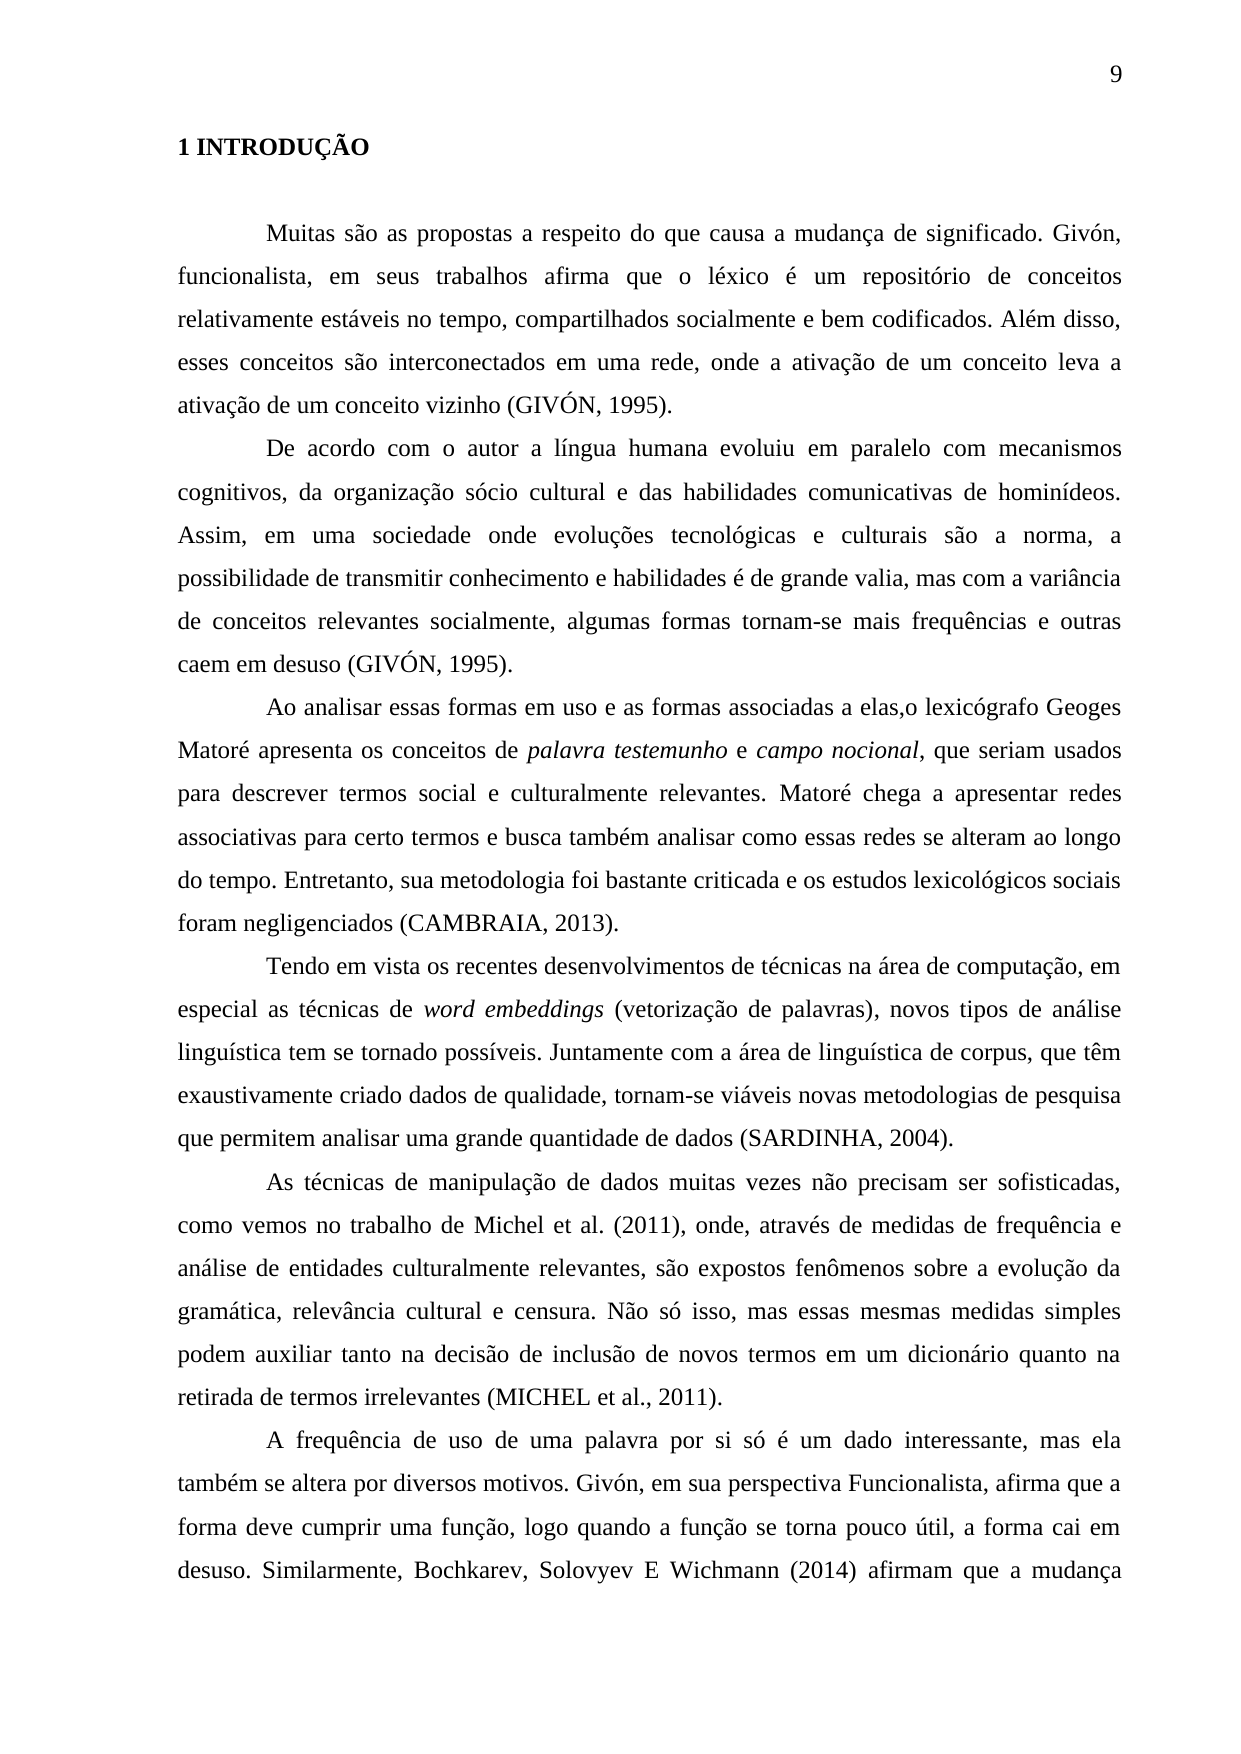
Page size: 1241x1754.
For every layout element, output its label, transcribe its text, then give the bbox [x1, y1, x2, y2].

text Tendo em vista os recentes desenvolvimentos de técnicas na área de computação, em especial as técnicas de word embeddings (vetorização de palavras), novos tipos de análise linguística tem se tornado possíveis. Juntamente com a área de linguística de corpus, que têm exaustivamente criado dados de qualidade, tornam-se viáveis novas metodologias de pesquisa que permitem analisar uma grande quantidade de dados (SARDINHA, 2004). [177, 951, 1122, 1152]
text A frequência de uso de uma palavra por si só é um dado interessante, mas ela também se altera por diversos motivos. Givón, em sua perspectiva Funcionalista, afirma que a forma deve cumprir uma função, logo quando a função se torna pouco útil, a forma cai em desuso. Similarmente, Bochkarev, Solovyev E Wichmann (2014) afirmam que a mudança [177, 1425, 1122, 1583]
text Muitas são as propostas a respeito do que causa a mudança de significado. Givón, funcionalista, em seus trabalhos afirma que o léxico é um repositório de conceitos relativamente estáveis no tempo, compartilhados socialmente e bem codificados. Além disso, esses conceitos são interconectados em uma rede, onde a ativação de um conceito leva a ativação de um conceito vizinho (GIVÓN, 1995). [177, 218, 1122, 419]
text As técnicas de manipulação de dados muitas vezes não precisam ser sofisticadas, como vemos no trabalho de Michel et al. (2011), onde, através de medidas de frequência e análise de entidades culturalmente relevantes, são expostos fenômenos sobre a evolução da gramática, relevância cultural e censura. Não só isso, mas essas mesmas medidas simples podem auxiliar tanto na decisão de inclusão de novos termos em um dicionário quanto na retirada de termos irrelevantes (MICHEL et al., 2011). [177, 1167, 1122, 1411]
text Ao analisar essas formas em uso e as formas associadas a elas,o lexicógrafo Geoges Matoré apresenta os conceitos de palavra testemunho e campo nocional, que seriam usados para descrever termos social e culturalmente relevantes. Matoré chega a apresentar redes associativas para certo termos e busca também analisar como essas redes se alteram ao longo do tempo. Entretanto, sua metodologia foi bastante criticada e os estudos lexicológicos sociais foram negligenciados (CAMBRAIA, 2013). [177, 692, 1122, 937]
subtitle 1 introdução [177, 132, 1122, 160]
text De acordo com o autor a língua humana evoluiu em paralelo com mecanismos cognitivos, da organização sócio cultural e das habilidades comunicativas de hominídeos. Assim, em uma sociedade onde evoluções tecnológicas e culturais são a norma, a possibilidade de transmitir conhecimento e habilidades é de grande valia, mas com a variância de conceitos relevantes socialmente, algumas formas tornam-se mais frequências e outras caem em desuso (GIVÓN, 1995). [177, 433, 1122, 678]
